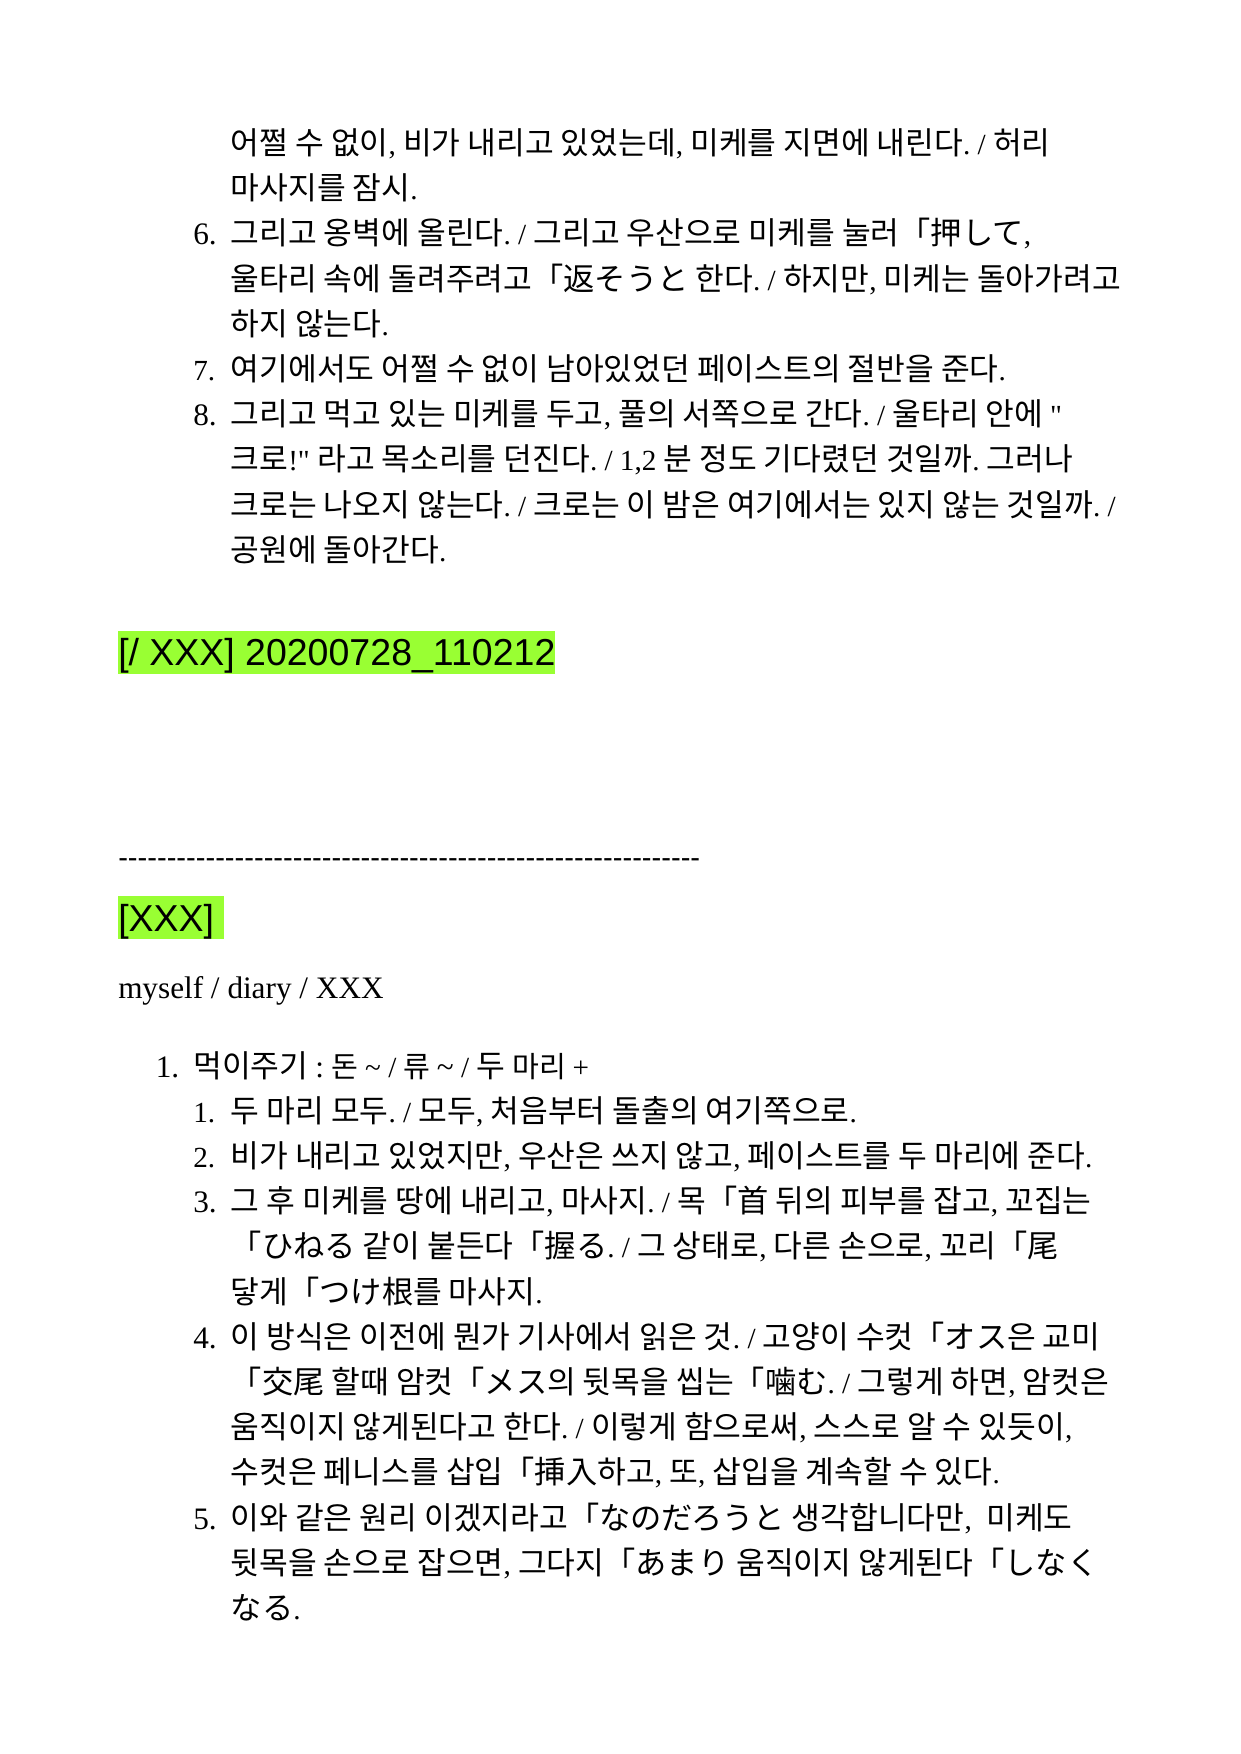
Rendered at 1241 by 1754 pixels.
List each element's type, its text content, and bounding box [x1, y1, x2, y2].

list 이와 같은 원리 이겠지라고「なのだろうと 생각합니다만, 미케도 뒷목을 손으로 잡으면, 그다지「あまり 움직이지 않게된다「しなくなる. [193, 1493, 1122, 1628]
list 두 마리 모두. / 모두, 처음부터 돌출의 여기쪽으로. [193, 1086, 1122, 1131]
text myself / diary / XXX [118, 969, 1122, 1005]
text ------------------------------------------------------------ [118, 840, 1122, 874]
list 그리고 먹고 있는 미케를 두고, 풀의 서쪽으로 간다. / 울타리 안에 "크로!" 라고 목소리를 던진다. / 1,2 분 정도 기다렸던 것일까. 그러나 크로는 나오지 않는다. / 크로는 이 밤은 여기에서는 있지 않는 것일까. / 공원에 돌아간다. [193, 389, 1122, 570]
text [XXX] [118, 896, 1122, 939]
list 그리고 옹벽에 올린다. / 그리고 우산으로 미케를 눌러「押して, 울타리 속에 돌려주려고「返そうと 한다. / 하지만, 미케는 돌아가려고 하지 않는다. [193, 208, 1122, 344]
list 이 방식은 이전에 뭔가 기사에서 읽은 것. / 고양이 수컷「オス은 교미「交尾 할때 암컷「メス의 뒷목을 씹는「噛む. / 그렇게 하면, 암컷은 움직이지 않게된다고 한다. / 이렇게 함으로써, 스스로 알 수 있듯이, 수컷은 페니스를 삽입「挿入하고, 또, 삽입을 계속할 수 있다. [193, 1312, 1122, 1493]
list 여기에서도 어쩔 수 없이 남아있었던 페이스트의 절반을 준다. [193, 344, 1122, 389]
text [/ XXX] 20200728_110212 [118, 631, 1122, 674]
list 먹이주기 : 돈 ~ / 류 ~ / 두 마리 + [156, 1041, 1122, 1086]
list 비가 내리고 있었지만, 우산은 쓰지 않고, 페이스트를 두 마리에 준다. [193, 1131, 1122, 1176]
list 그 후 미케를 땅에 내리고, 마사지. / 목「首 뒤의 피부를 잡고, 꼬집는「ひねる 같이 붙든다「握る. / 그 상태로, 다른 손으로, 꼬리「尾 닿게「つけ根를 마사지. [193, 1176, 1122, 1312]
list 어쩔 수 없이, 비가 내리고 있었는데, 미케를 지면에 내린다. / 허리 마사지를 잠시. [193, 118, 1122, 208]
